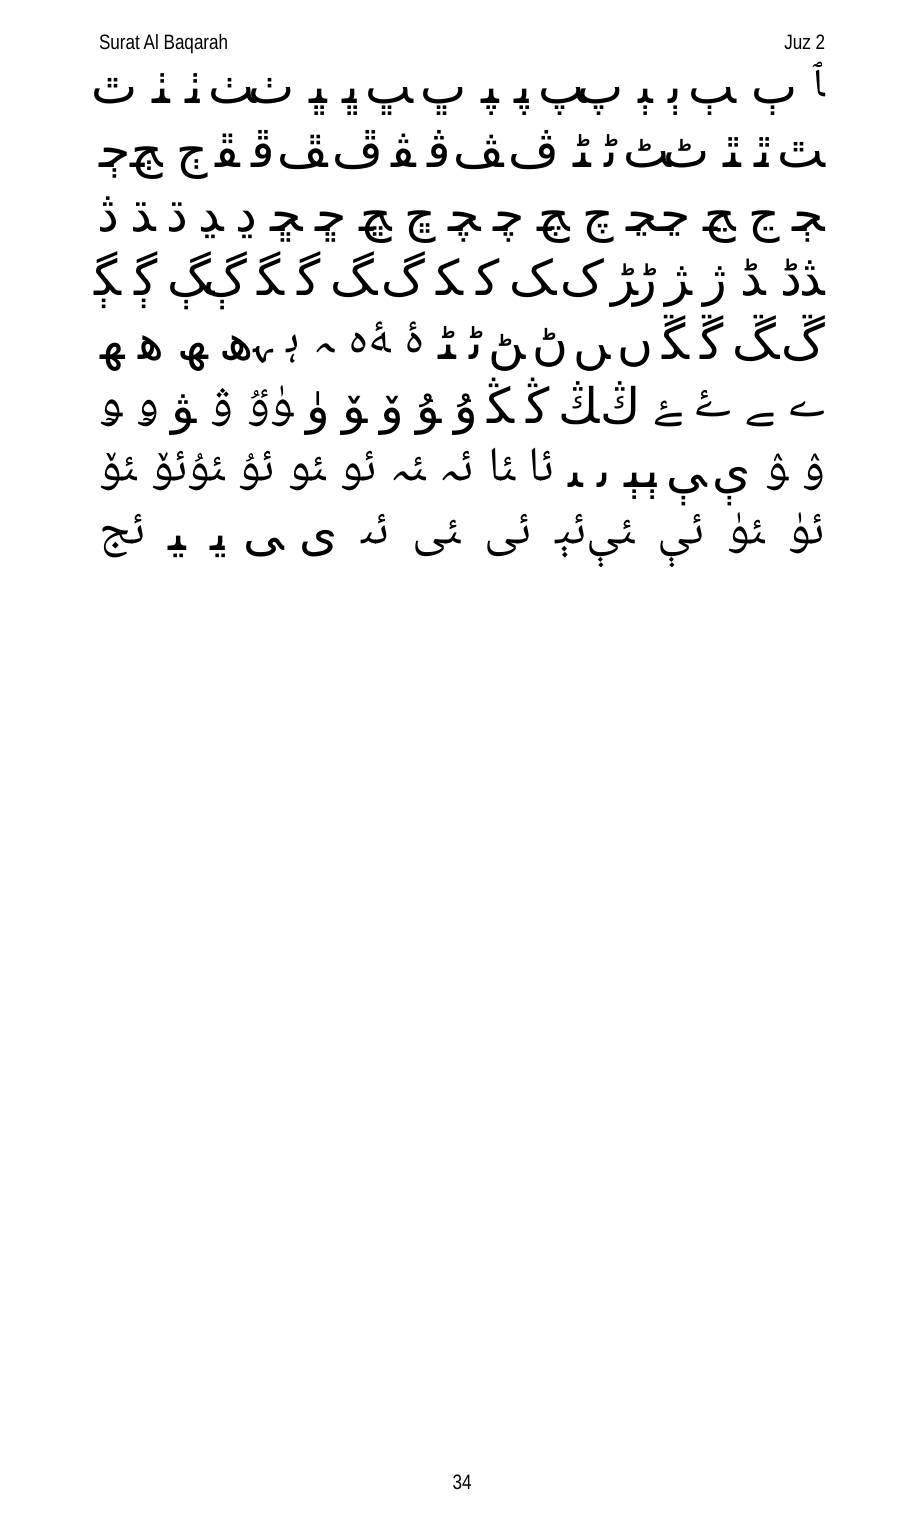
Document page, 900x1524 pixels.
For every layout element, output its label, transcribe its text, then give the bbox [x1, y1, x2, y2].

text ﭑ ﭒ ﭓ ﭔ ﭕ ﭖﭗ ﭘ ﭙ ﭚ ﭛ ﭜ ﭝ ﭞﭟ ﭠ ﭡ ﭢ ﭣ ﭤ ﭥ ﭦﭧ ﭨ ﭩ ﭪ ﭫ ﭬ ﭭ ﭮ ﭯ ﭰ ﭱ ﭲ ﭳﭴ ﭵ ﭶ ﭷ ﭸﭹ ﭺ ﭻ ﭼ ﭽ ﭾ ﭿ ﮀ ﮁ ﮂ ﮃ ﮄ ﮅ ﮆ ﮇﮈ ﮉ ﮊ ﮋ ﮌﮍ ﮎ ﮏ ﮐ ﮑ ﮒ ﮓ ﮔ ﮕ ﮖﮗ ﮘ ﮙ ﮚ ﮛ ﮜ ﮝ ﮞ ﮟ ﮠ ﮡ ﮢ ﮣ ﮤ ﮥﮦ ﮧ ﮨ ﮩﮪ ﮫ ﮬ ﮭ ﮮ ﮯ ﮰ ﮱ ﯓ ﯔ ﯕ ﯖ ﯗ ﯘ ﯙ ﯚ ﯛ ﯜﯝ ﯞ ﯟ ﯠ ﯡ ﯢ ﯣ ﯤ ﯥ ﯦﯧ ﯨ ﯩ ﯪ ﯫ ﯬ ﯭ ﯮ ﯯ ﯰ ﯱﯲ ﯳ ﯴ ﯵ ﯶ ﯷﯸ ﯹ ﯺ ﯻ ﯼ ﯽ ﯾ ﯿ ﰀ [99, 60, 825, 571]
